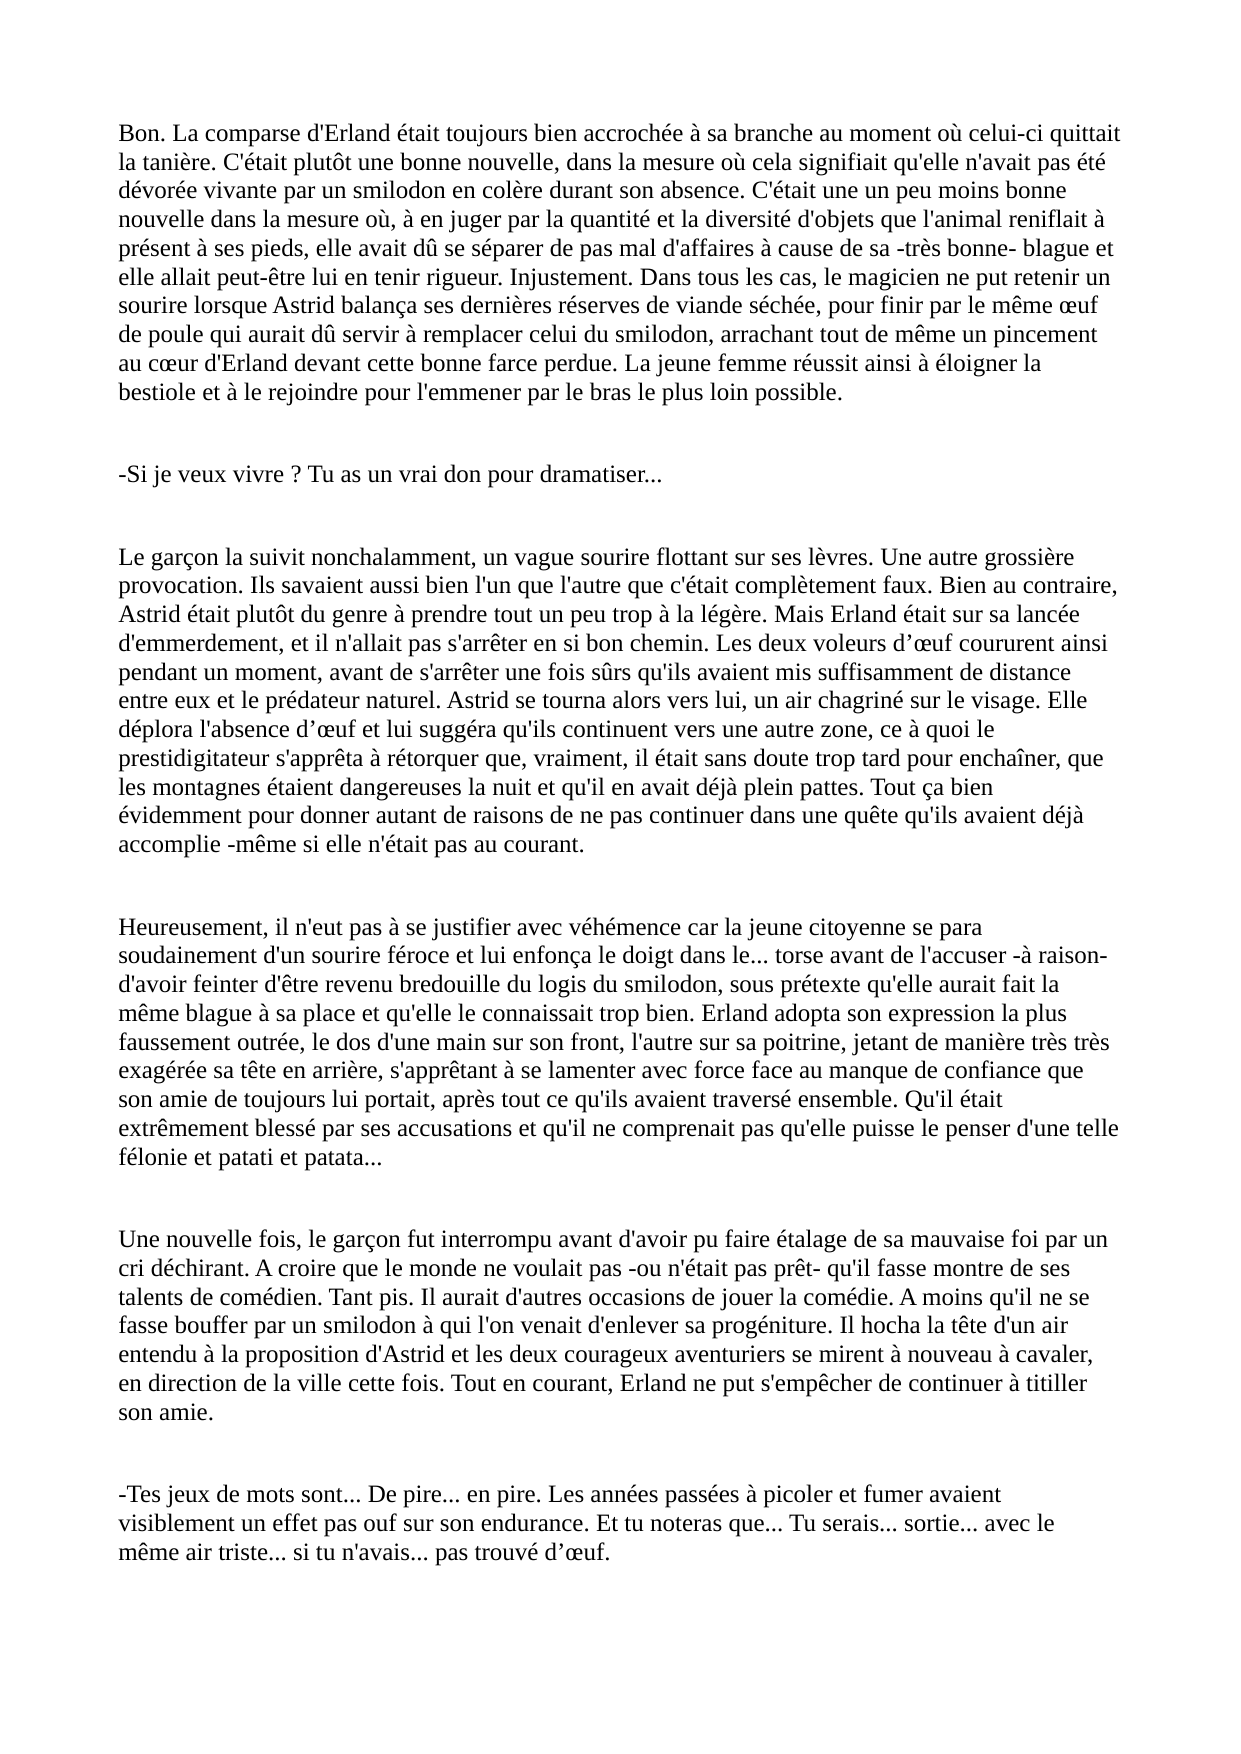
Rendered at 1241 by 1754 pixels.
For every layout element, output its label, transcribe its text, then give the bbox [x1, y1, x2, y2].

text Heureusement, il n'eut pas à se justifier avec véhémence car la jeune citoyenne se para soudainement d'un sourire féroce et lui enfonça le doigt dans le... torse avant de l'accuser -à raison- d'avoir feinter d'être revenu bredouille du logis du smilodon, sous prétexte qu'elle aurait fait la même blague à sa place et qu'elle le connaissait trop bien. Erland adopta son expression la plus faussement outrée, le dos d'une main sur son front, l'autre sur sa poitrine, jetant de manière très très exagérée sa tête en arrière, s'apprêtant à se lamenter avec force face au manque de confiance que son amie de toujours lui portait, après tout ce qu'ils avaient traversé ensemble. Qu'il était extrêmement blessé par ses accusations et qu'il ne comprenait pas qu'elle puisse le penser d'une telle félonie et patati et patata... [118, 912, 1122, 1171]
text -Tes jeux de mots sont... De pire... en pire. Les années passées à picoler et fumer avaient visiblement un effet pas ouf sur son endurance. Et tu noteras que... Tu serais... sortie... avec le même air triste... si tu n'avais... pas trouvé d’œuf. [118, 1479, 1122, 1566]
text Le garçon la suivit nonchalamment, un vague sourire flottant sur ses lèvres. Une autre grossière provocation. Ils savaient aussi bien l'un que l'autre que c'était complètement faux. Bien au contraire, Astrid était plutôt du genre à prendre tout un peu trop à la légère. Mais Erland était sur sa lancée d'emmerdement, et il n'allait pas s'arrêter en si bon chemin. Les deux voleurs d’œuf coururent ainsi pendant un moment, avant de s'arrêter une fois sûrs qu'ils avaient mis suffisamment de distance entre eux et le prédateur naturel. Astrid se tourna alors vers lui, un air chagriné sur le visage. Elle déplora l'absence d’œuf et lui suggéra qu'ils continuent vers une autre zone, ce à quoi le prestidigitateur s'apprêta à rétorquer que, vraiment, il était sans doute trop tard pour enchaîner, que les montagnes étaient dangereuses la nuit et qu'il en avait déjà plein pattes. Tout ça bien évidemment pour donner autant de raisons de ne pas continuer dans une quête qu'ils avaient déjà accomplie -même si elle n'était pas au courant. [118, 542, 1122, 858]
text Bon. La comparse d'Erland était toujours bien accrochée à sa branche au moment où celui-ci quittait la tanière. C'était plutôt une bonne nouvelle, dans la mesure où cela signifiait qu'elle n'avait pas été dévorée vivante par un smilodon en colère durant son absence. C'était une un peu moins bonne nouvelle dans la mesure où, à en juger par la quantité et la diversité d'objets que l'animal reniflait à présent à ses pieds, elle avait dû se séparer de pas mal d'affaires à cause de sa -très bonne- blague et elle allait peut-être lui en tenir rigueur. Injustement. Dans tous les cas, le magicien ne put retenir un sourire lorsque Astrid balança ses dernières réserves de viande séchée, pour finir par le même œuf de poule qui aurait dû servir à remplacer celui du smilodon, arrachant tout de même un pincement au cœur d'Erland devant cette bonne farce perdue. La jeune femme réussit ainsi à éloigner la bestiole et à le rejoindre pour l'emmener par le bras le plus loin possible. [118, 118, 1122, 406]
text Une nouvelle fois, le garçon fut interrompu avant d'avoir pu faire étalage de sa mauvaise foi par un cri déchirant. A croire que le monde ne voulait pas -ou n'était pas prêt- qu'il fasse montre de ses talents de comédien. Tant pis. Il aurait d'autres occasions de jouer la comédie. A moins qu'il ne se fasse bouffer par un smilodon à qui l'on venait d'enlever sa progéniture. Il hocha la tête d'un air entendu à la proposition d'Astrid et les deux courageux aventuriers se mirent à nouveau à cavaler, en direction de la ville cette fois. Tout en courant, Erland ne put s'empêcher de continuer à titiller son amie. [118, 1224, 1122, 1426]
text -Si je veux vivre ? Tu as un vrai don pour dramatiser... [118, 459, 1122, 488]
